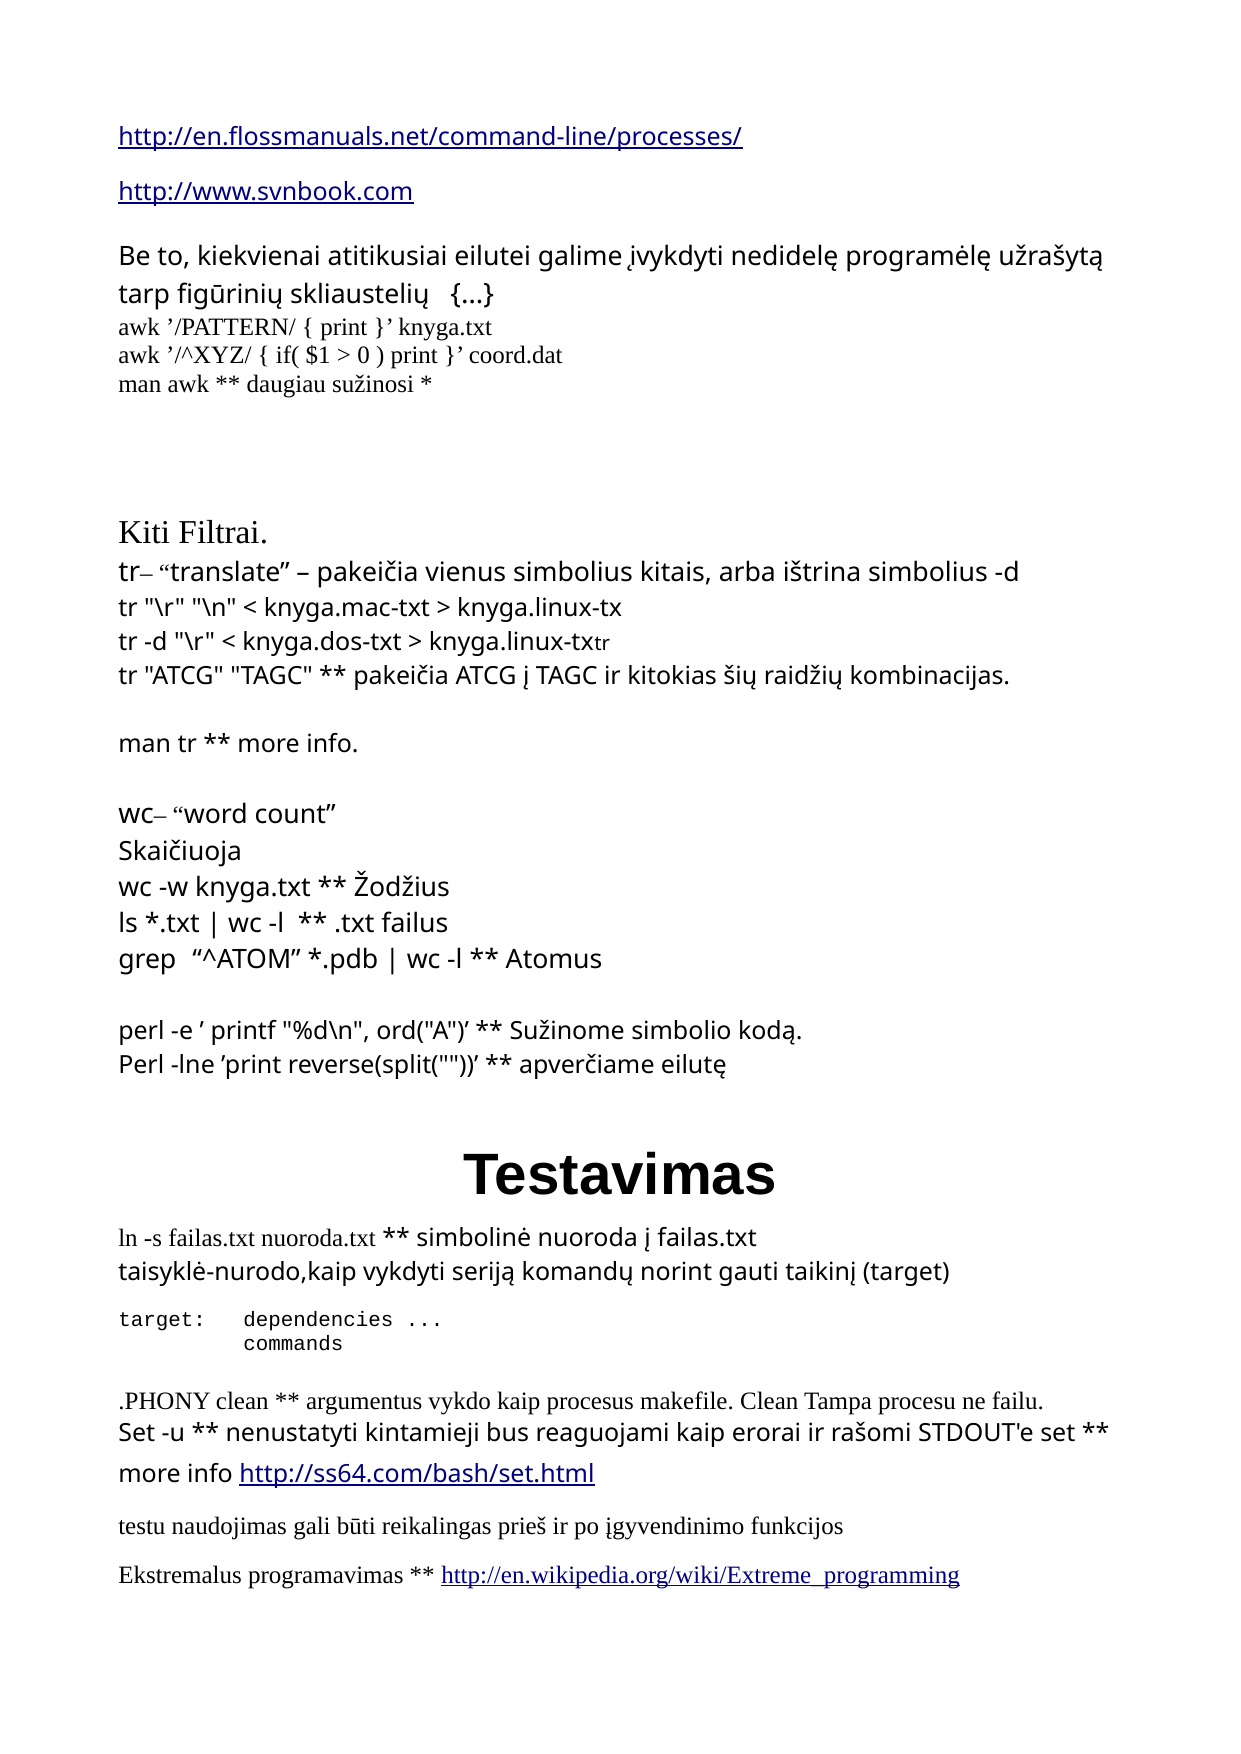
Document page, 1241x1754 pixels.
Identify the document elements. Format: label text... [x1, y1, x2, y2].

text Ekstremalus programavimas ** http://en.wikipedia.org/wiki/Extreme_programming [118, 1560, 1122, 1589]
text tr -d "\r" < knyga.dos-txt > knyga.linux-txtr [118, 623, 1122, 658]
text man tr ** more info. [118, 726, 1122, 760]
text testu naudojimas gali būti reikalingas prieš ir po įgyvendinimo funkcijos [118, 1511, 1122, 1539]
text target: dependencies ... [118, 1309, 1122, 1333]
title Testavimas [118, 1140, 1122, 1207]
text tr "ATCG" "TAGC" ** pakeičia ATCG į TAGC ir kitokias šių raidžių kombinacijas. [118, 658, 1122, 692]
text Perl -lne ’print reverse(split(""))’ ** apverčiame eilutę [118, 1047, 1122, 1081]
text Skaičiuoja [118, 832, 1122, 868]
text .PHONY clean ** argumentus vykdo kaip procesus makefile. Clean Tampa procesu ne failu. [118, 1386, 1122, 1414]
text grep “^ATOM” *.pdb | wc -l ** Atomus [118, 941, 1122, 977]
text wc– “word count” [118, 794, 1122, 832]
text Kiti Filtrai. [118, 513, 1122, 551]
text Be to, kiekvienai atitikusiai eilutei galime ̨ivykdyti nedidelę programėlę užrašytą tarp figūrinių skliaustelių {…} [118, 237, 1122, 312]
text perl -e ’ printf "%d\n", ord("A")’ ** Sužinome simbolio kodą. [118, 1013, 1122, 1047]
text awk ’/PATTERN/ { print }’ knyga.txt [118, 312, 1122, 340]
text taisyklė-nurodo,kaip vykdyti seriją komandų norint gauti taikinį (target) [118, 1254, 1122, 1288]
text wc -w knyga.txt ** Žodžius [118, 868, 1122, 904]
text ls *.txt | wc -l ** .txt failus [118, 904, 1122, 941]
text commands [118, 1333, 1122, 1356]
text tr– “translate” – pakeičia vienus simbolius kitais, arba ištrina simbolius -d [118, 551, 1122, 589]
text tr "\r" "\n" < knyga.mac-txt > knyga.linux-tx [118, 589, 1122, 623]
text Set -u ** nenustatyti kintamieji bus reaguojami kaip erorai ir rašomi STDOUT'e set ** more info http://ss64.com/bash/set.html [118, 1414, 1122, 1489]
text ln -s failas.txt nuoroda.txt ** simbolinė nuoroda į failas.txt [118, 1219, 1122, 1254]
text man awk ** daugiau sužinosi * [118, 369, 1122, 398]
text awk ’/^XYZ/ { if( $1 > 0 ) print }’ coord.dat [118, 340, 1122, 369]
